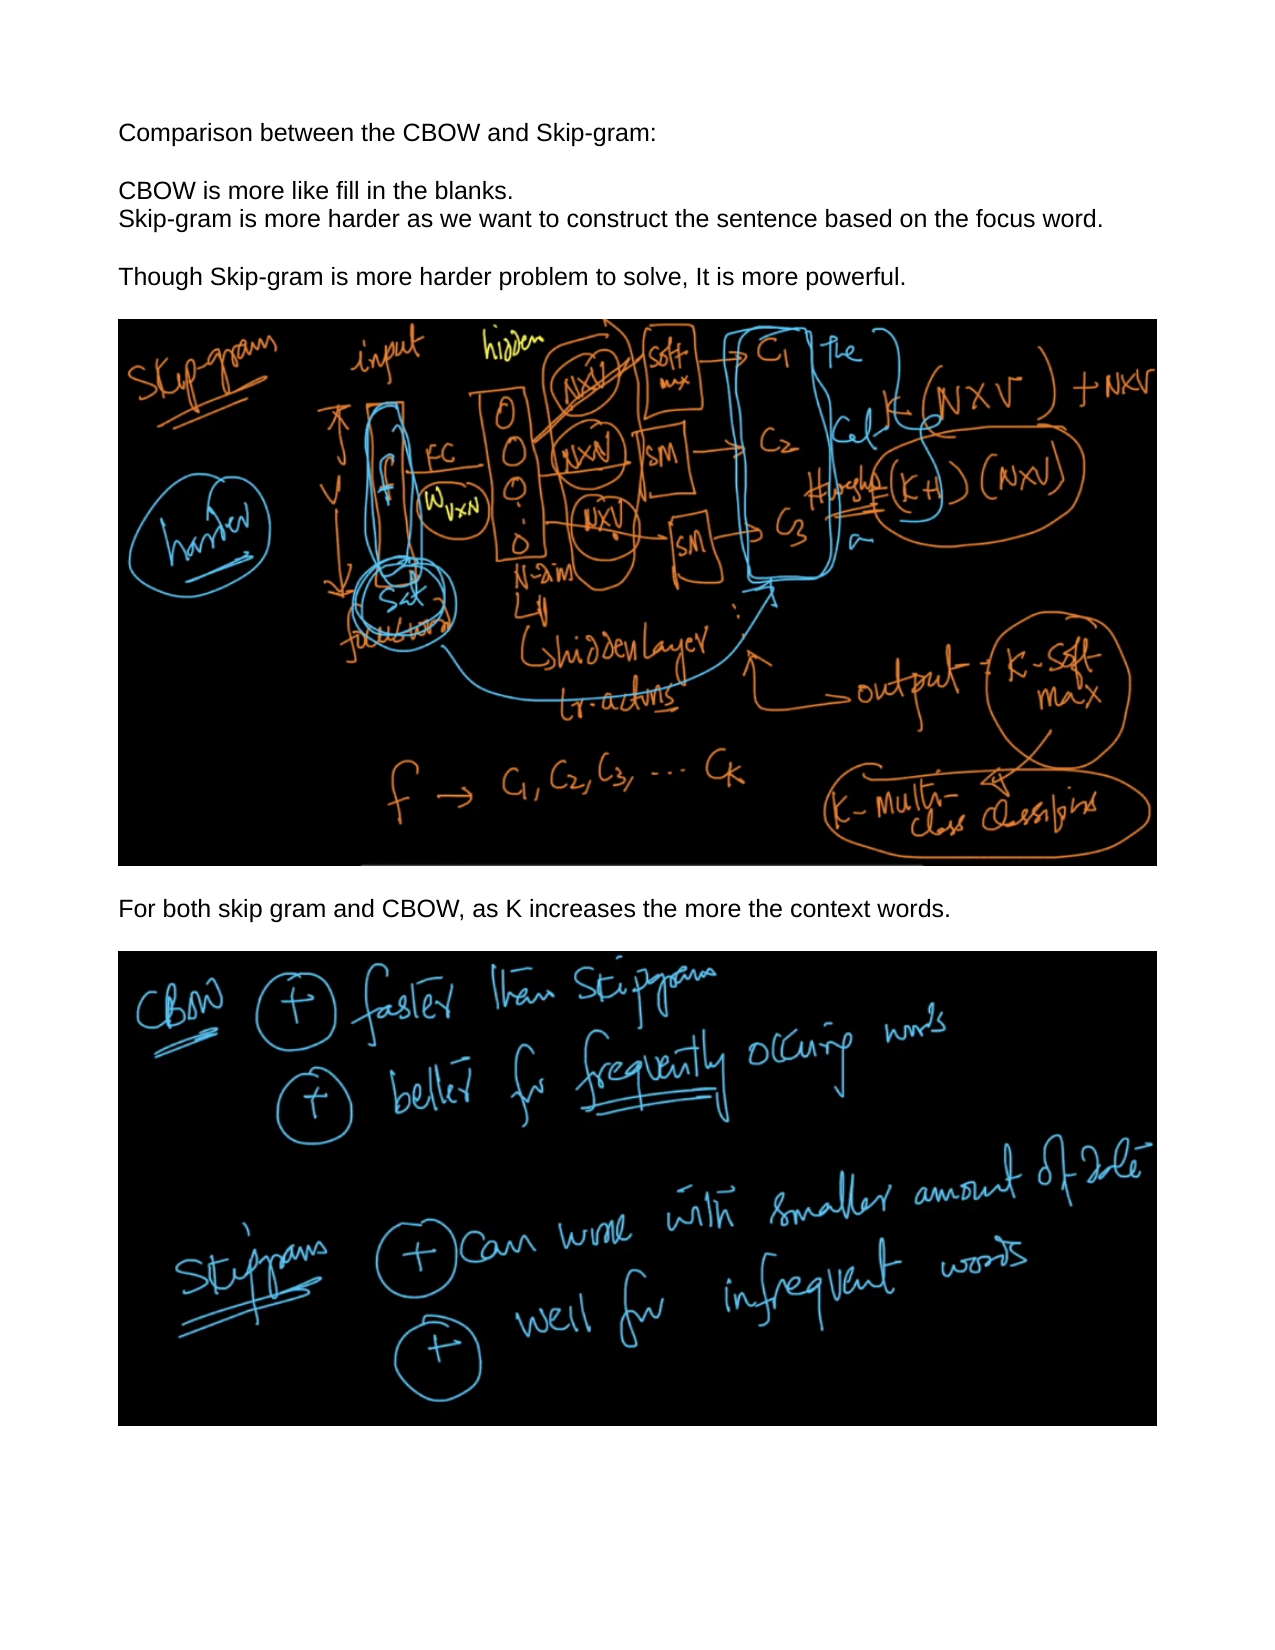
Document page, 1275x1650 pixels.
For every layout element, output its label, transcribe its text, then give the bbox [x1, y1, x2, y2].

picture [118, 319, 1157, 866]
text CBOW is more like fill in the blanks. [118, 176, 1157, 204]
text For both skip gram and CBOW, as K increases the more the context words. [118, 894, 1157, 923]
text Comparison between the CBOW and Skip-gram: [118, 118, 1157, 147]
picture [118, 951, 1157, 1426]
text Skip-gram is more harder as we want to construct the sentence based on the focus word. [118, 204, 1157, 233]
text Though Skip-gram is more harder problem to solve, It is more powerful. [118, 262, 1157, 291]
